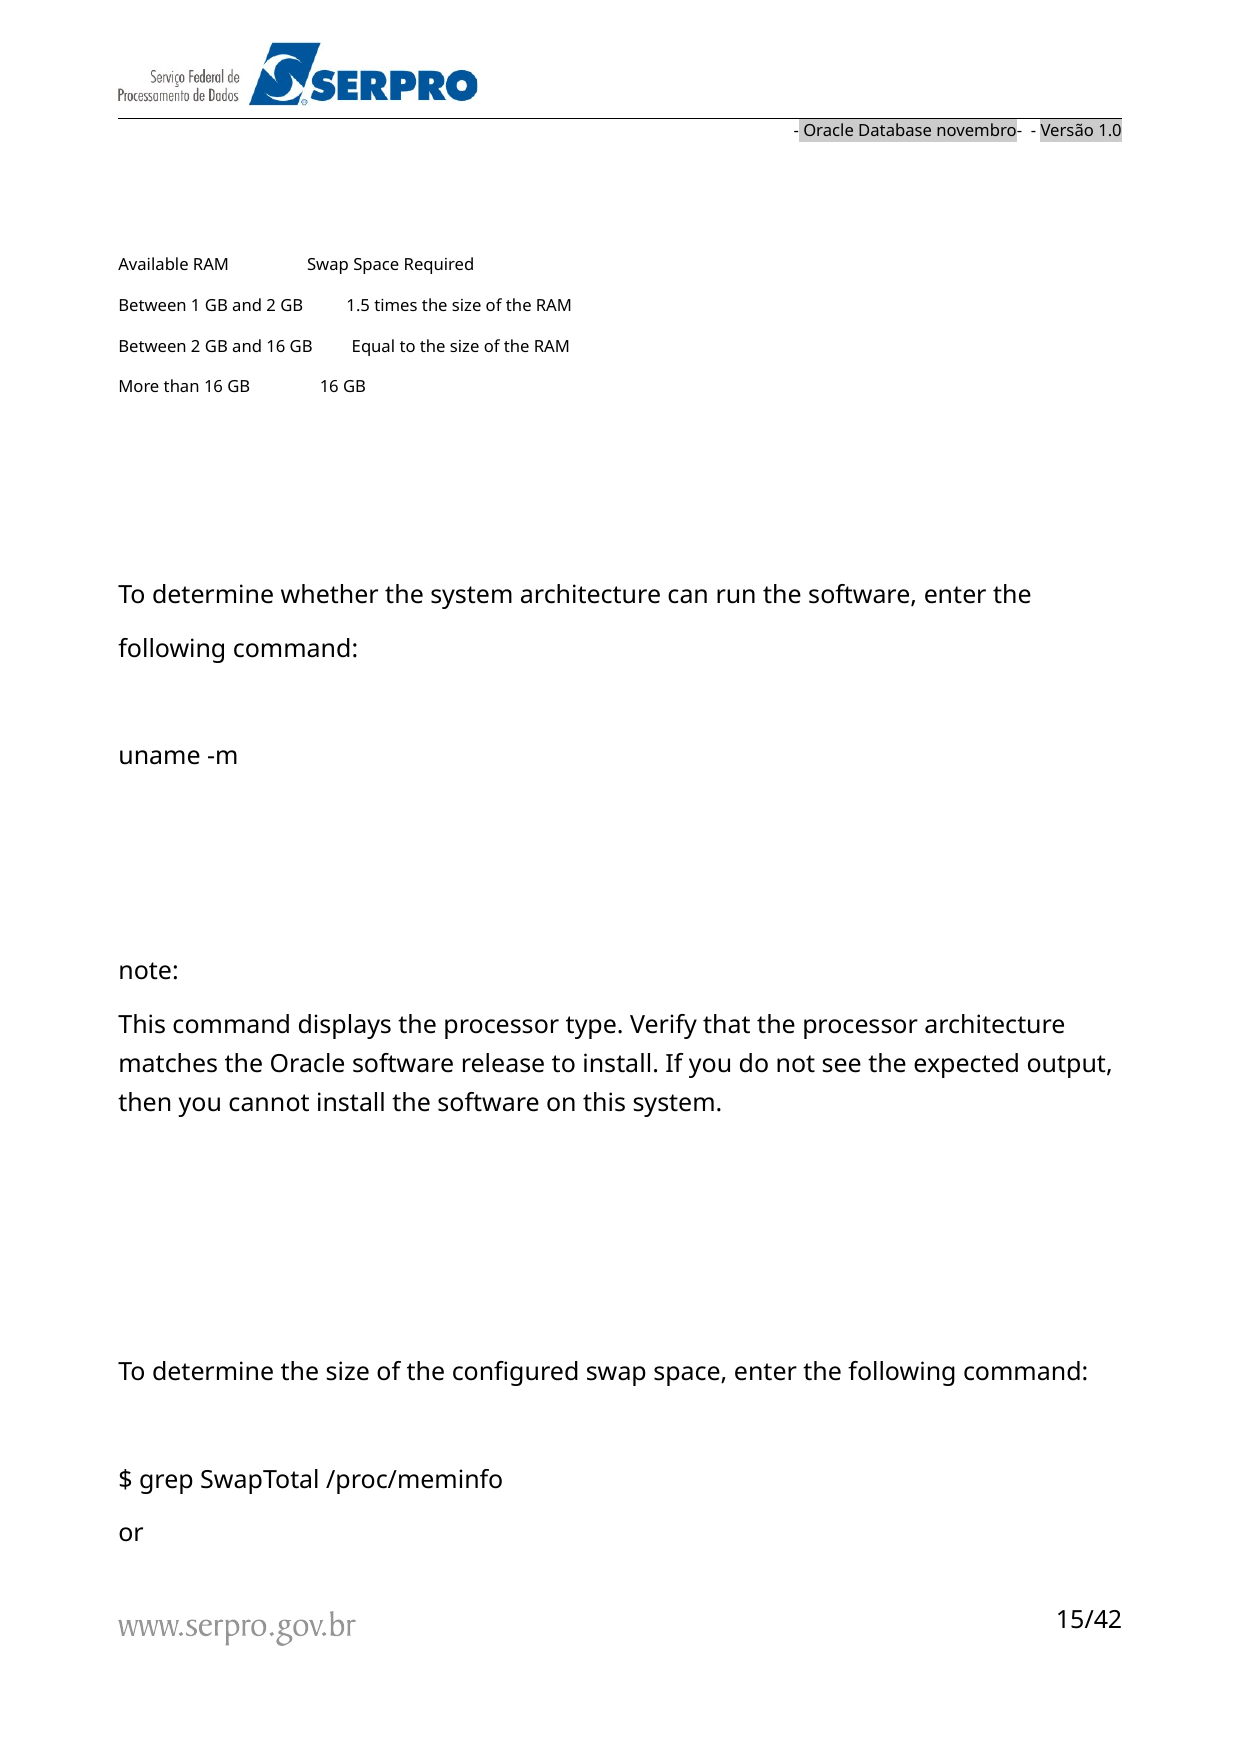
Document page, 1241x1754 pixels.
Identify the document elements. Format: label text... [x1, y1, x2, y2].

picture [118, 41, 478, 106]
text To determine whether the system architecture can run the software, enter the [118, 577, 1122, 611]
text To determine the size of the configured swap space, enter the following command: [118, 1354, 1122, 1388]
text This command displays the processor type. Verify that the processor architecture matches the Oracle software release to install. If you do not see the expected output, then you cannot install the software on this system. [118, 1007, 1122, 1119]
text Available RAM Swap Space Required [118, 253, 1122, 276]
text More than 16 GB 16 GB [118, 375, 1122, 397]
text or [118, 1515, 1122, 1549]
text following command: [118, 630, 1122, 664]
text $ grep SwapTotal /proc/meminfo [118, 1461, 1122, 1495]
text uname -m [118, 738, 1122, 772]
text Between 2 GB and 16 GB Equal to the size of the RAM [118, 334, 1122, 357]
text note: [118, 953, 1122, 987]
text Between 1 GB and 2 GB 1.5 times the size of the RAM [118, 293, 1122, 316]
